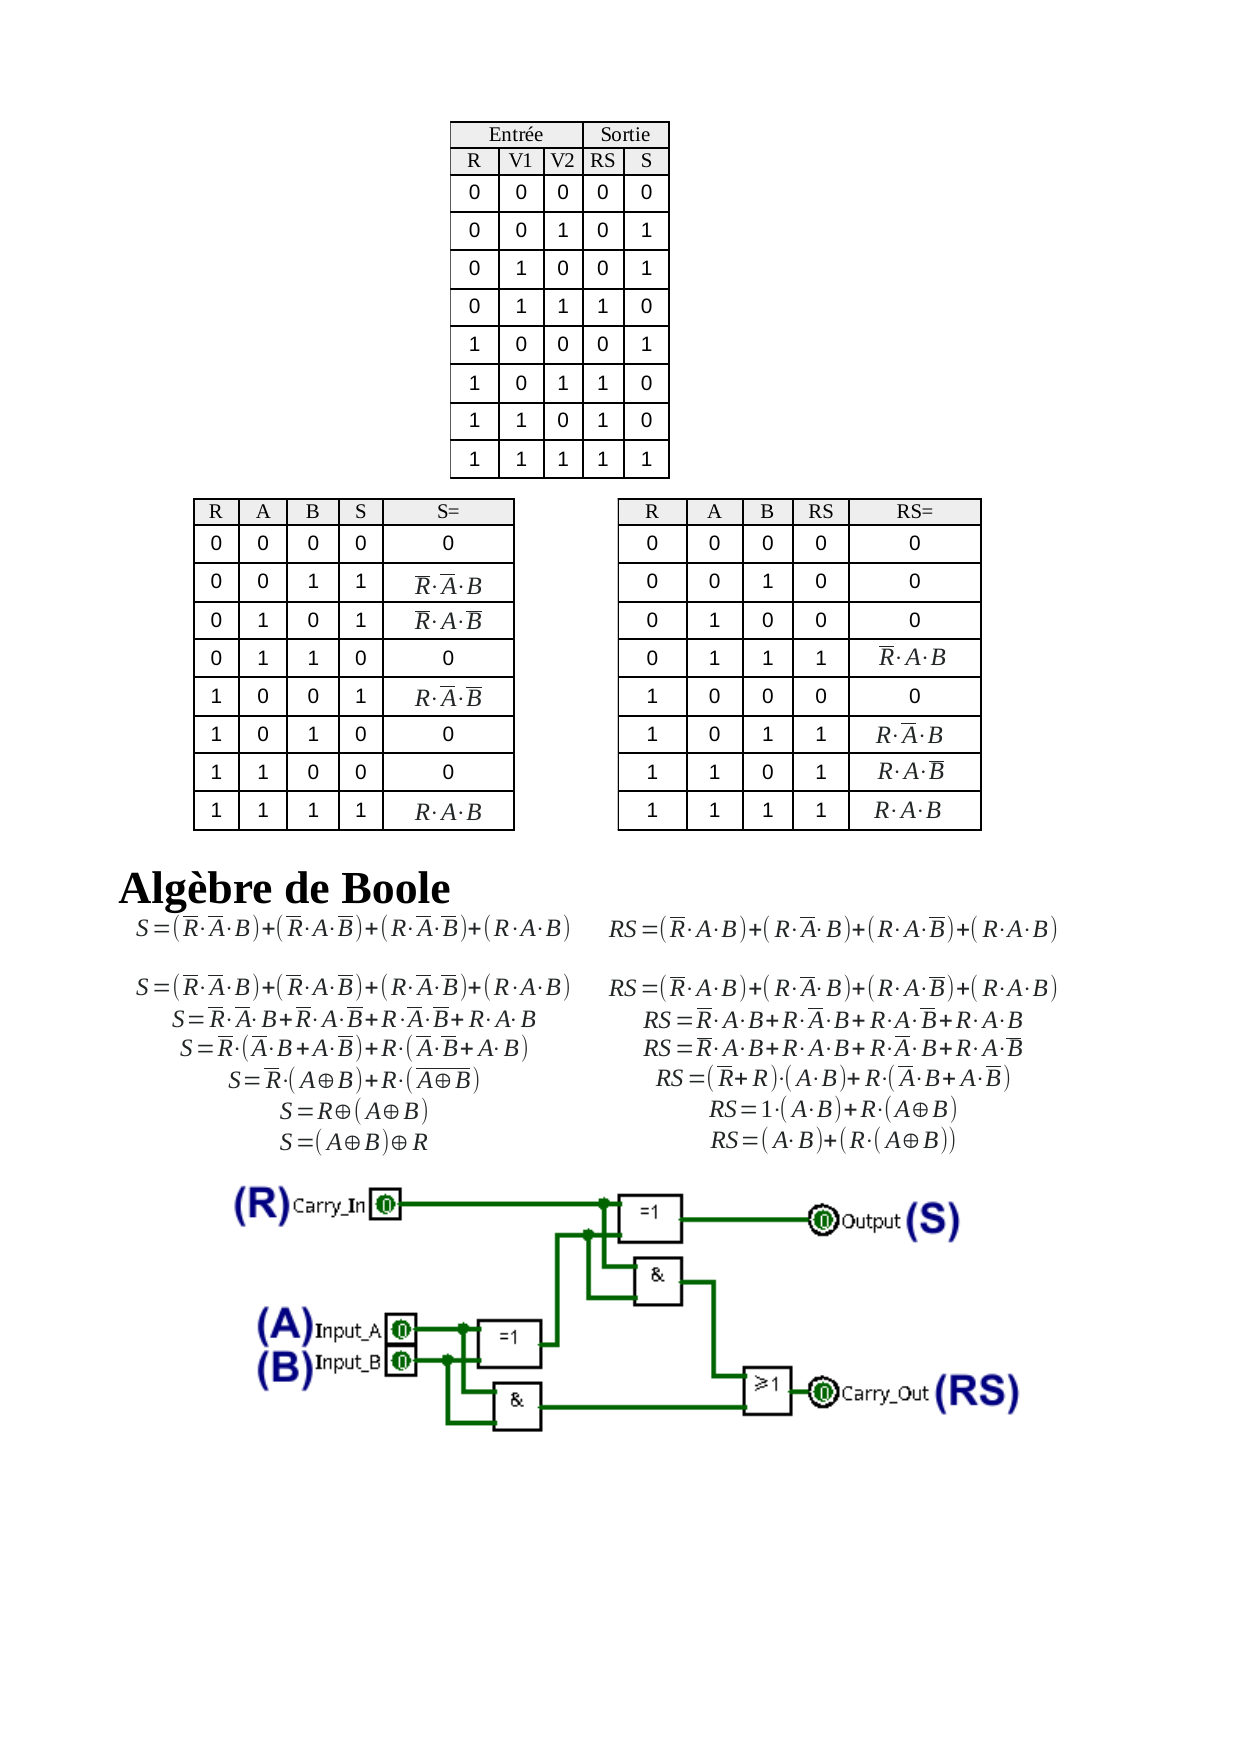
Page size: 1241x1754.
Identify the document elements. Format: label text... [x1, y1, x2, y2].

text Algèbre de Boole [118, 860, 1122, 913]
picture [216, 1180, 1043, 1446]
